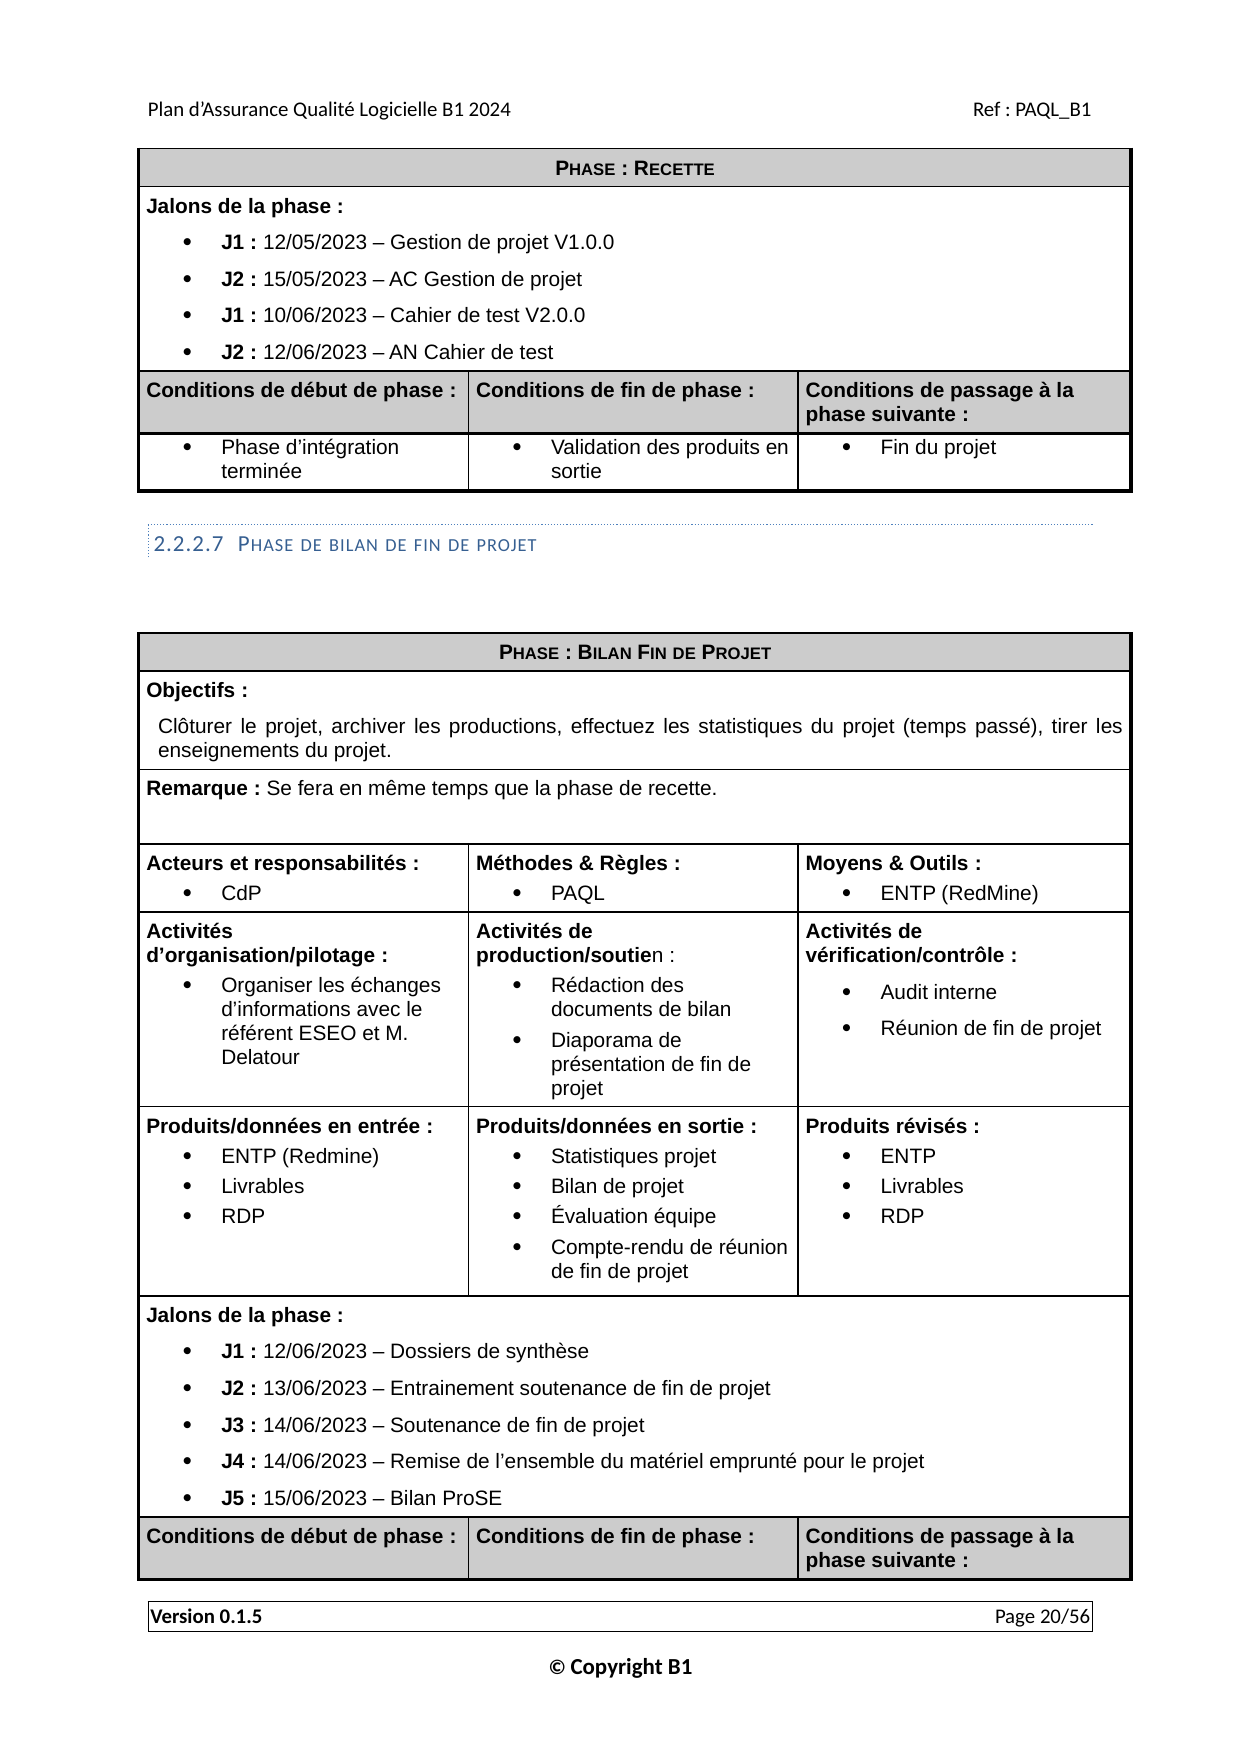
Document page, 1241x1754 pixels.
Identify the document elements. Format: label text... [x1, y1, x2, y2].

table_header Phase : Recette [140, 149, 1129, 186]
table_cell Conditions de passage à la phase suivante : [799, 1518, 1129, 1578]
table_cell Objectifs : Clôturer le projet, archiver les productions, effectuez les statistiques du projet (temps passé), tirer les enseignements du projet. [140, 672, 1129, 768]
table_cell Produits révisés : ENTP Livrables RDP [799, 1107, 1129, 1295]
table_cell Activités d’organisation/pilotage : Organiser les échanges d’informations avec le référent ESEO et M. Delatour [140, 913, 468, 1106]
table_cell Conditions de début de phase : [140, 1518, 468, 1578]
table_cell Phase d’intégration terminée [140, 435, 468, 489]
table_cell Moyens & Outils : ENTP (RedMine) [799, 845, 1129, 911]
table_header Phase : Bilan Fin de Projet [140, 634, 1129, 670]
table_cell Activités de vérification/contrôle : Audit interne Réunion de fin de projet [799, 913, 1129, 1106]
table_cell Validation des produits en sortie [469, 435, 797, 489]
table_cell Produits/données en entrée : ENTP (Redmine) Livrables RDP [140, 1107, 468, 1295]
table_cell Remarque : Se fera en même temps que la phase de recette. [140, 770, 1129, 843]
list Phase de bilan de fin de projet [148, 524, 1093, 557]
table_cell Conditions de passage à la phase suivante : [799, 372, 1129, 432]
table_cell Acteurs et responsabilités : CdP [140, 845, 468, 911]
table_cell Conditions de début de phase : [140, 372, 468, 432]
table_cell Fin du projet [799, 435, 1129, 489]
table_cell Jalons de la phase : J1 : 12/05/2023 – Gestion de projet V1.0.0 J2 : 15/05/2023 – AC Gestion de projet J1 : 10/06/2023 – Cahier de test V2.0.0 J2 : 12/06/2023 – AN Cahier de test [140, 187, 1129, 370]
table_cell Produits/données en sortie : Statistiques projet Bilan de projet Évaluation équipe Compte-rendu de réunion de fin de projet [469, 1107, 797, 1295]
table_cell Méthodes & Règles : PAQL [469, 845, 797, 911]
table_cell Conditions de fin de phase : [469, 1518, 797, 1578]
table_cell Jalons de la phase : J1 : 12/06/2023 – Dossiers de synthèse J2 : 13/06/2023 – Entrainement soutenance de fin de projet J3 : 14/06/2023 – Soutenance de fin de projet J4 : 14/06/2023 – Remise de l’ensemble du matériel emprunté pour le projet J5 : 15/06/2023 – Bilan ProSE [140, 1297, 1129, 1516]
table_cell Activités de production/soutien : Rédaction des documents de bilan Diaporama de présentation de fin de projet [469, 913, 797, 1106]
table_cell Conditions de fin de phase : [469, 372, 797, 432]
